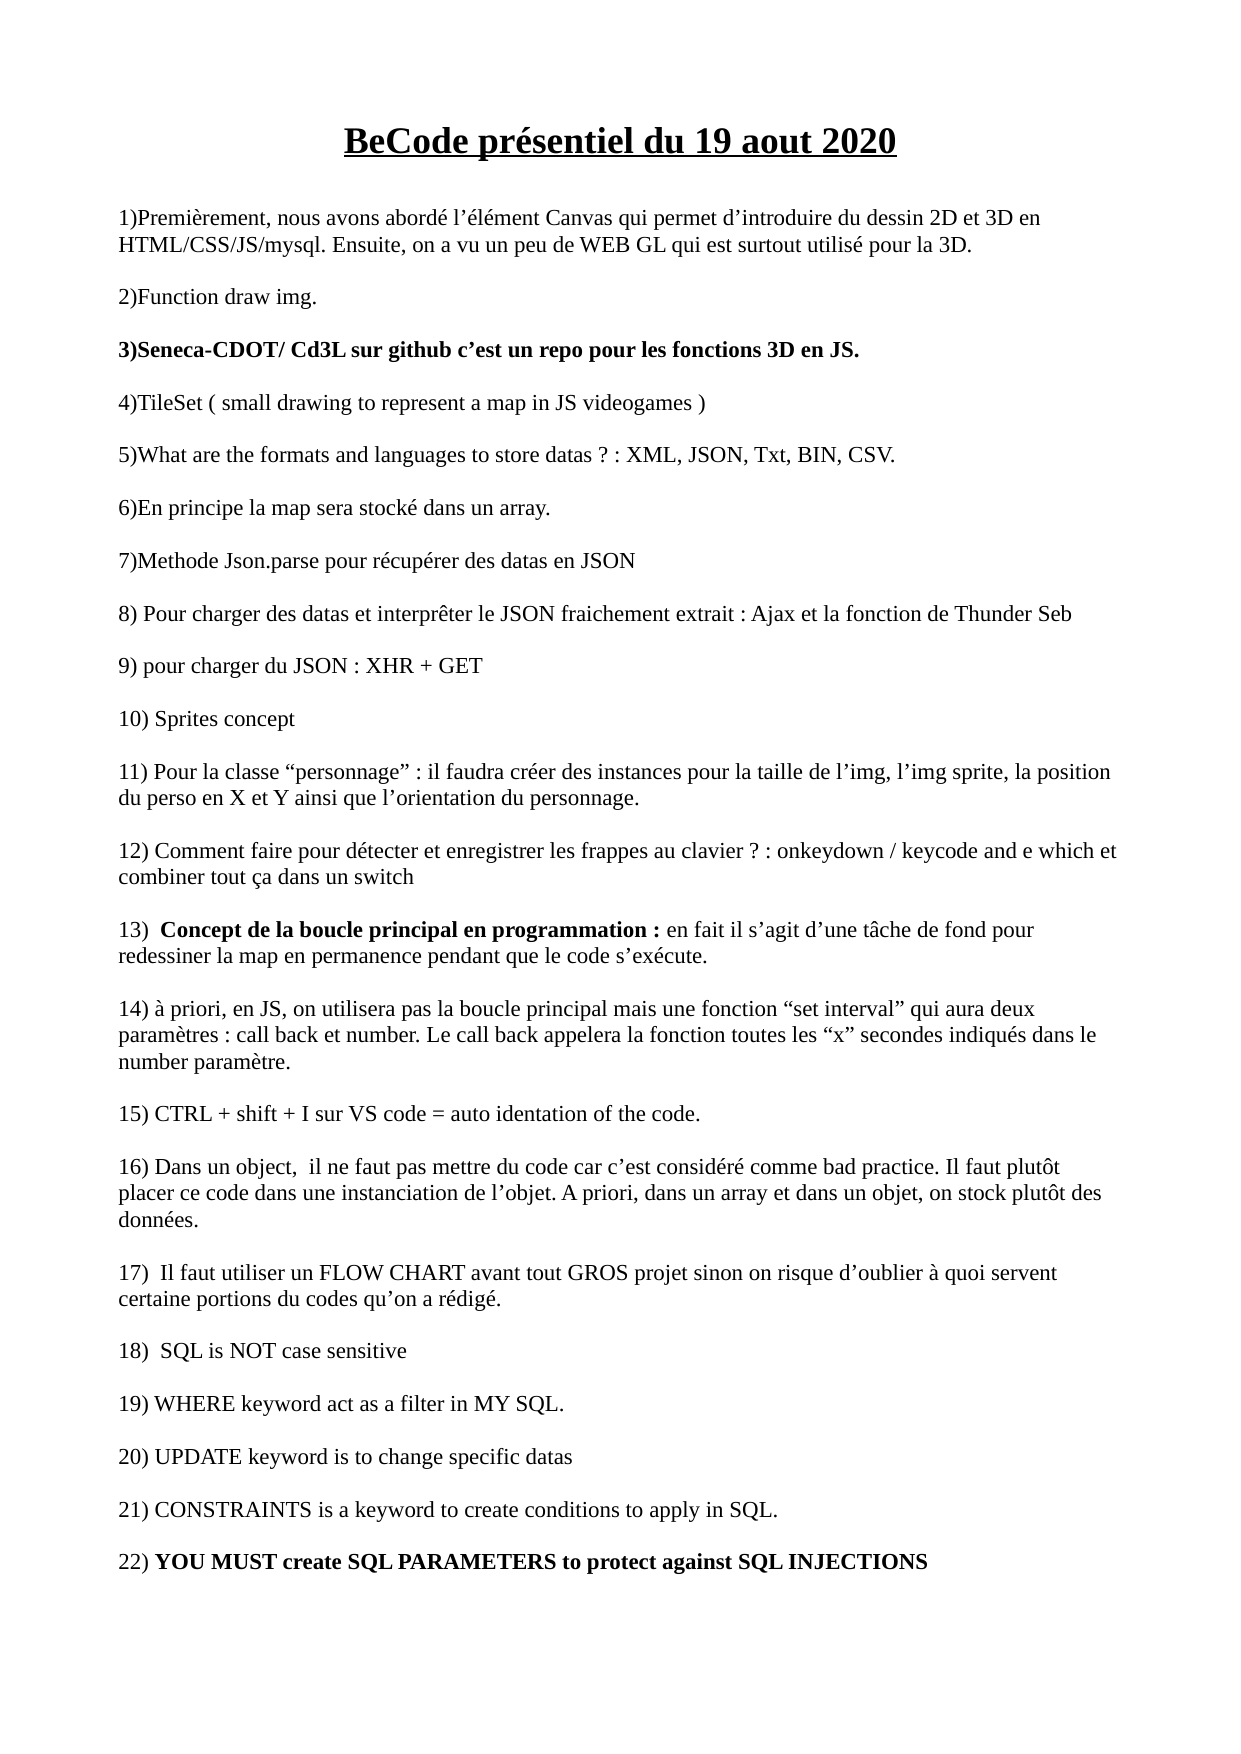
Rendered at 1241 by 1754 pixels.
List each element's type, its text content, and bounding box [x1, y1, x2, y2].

text 21) CONSTRAINTS is a keyword to create conditions to apply in SQL. [118, 1496, 1122, 1522]
text 16) Dans un object, il ne faut pas mettre du code car c’est considéré comme bad practice. Il faut plutôt placer ce code dans une instanciation de l’objet. A priori, dans un array et dans un objet, on stock plutôt des données. [118, 1153, 1122, 1232]
text 18) SQL is NOT case sensitive [118, 1338, 1122, 1364]
text 1)Premièrement, nous avons abordé l’élément Canvas qui permet d’introduire du dessin 2D et 3D en HTML/CSS/JS/mysql. Ensuite, on a vu un peu de WEB GL qui est surtout utilisé pour la 3D. [118, 204, 1122, 257]
text 17) Il faut utiliser un FLOW CHART avant tout GROS projet sinon on risque d’oublier à quoi servent certaine portions du codes qu’on a rédigé. [118, 1258, 1122, 1311]
text 8) Pour charger des datas et interprêter le JSON fraichement extrait : Ajax et la fonction de Thunder Seb [118, 600, 1122, 626]
text 3)Seneca-CDOT/ Cd3L sur github c’est un repo pour les fonctions 3D en JS. [118, 336, 1122, 362]
text 12) Comment faire pour détecter et enregistrer les frappes au clavier ? : onkeydown / keycode and e which et combiner tout ça dans un switch [118, 837, 1122, 889]
text 11) Pour la classe “personnage” : il faudra créer des instances pour la taille de l’img, l’img sprite, la position du perso en X et Y ainsi que l’orientation du personnage. [118, 758, 1122, 811]
text 6)En principe la map sera stocké dans un array. [118, 494, 1122, 521]
text 7)Methode Json.parse pour récupérer des datas en JSON [118, 547, 1122, 573]
text 5)What are the formats and languages to store datas ? : XML, JSON, Txt, BIN, CSV. [118, 442, 1122, 468]
text 2)Function draw img. [118, 283, 1122, 310]
text 13) Concept de la boucle principal en programmation : en fait il s’agit d’une tâche de fond pour redessiner la map en permanence pendant que le code s’exécute. [118, 916, 1122, 969]
text 20) UPDATE keyword is to change specific datas [118, 1443, 1122, 1469]
text 15) CTRL + shift + I sur VS code = auto identation of the code. [118, 1100, 1122, 1127]
text BeCode présentiel du 19 aout 2020 [118, 118, 1122, 161]
text 14) à priori, en JS, on utilisera pas la boucle principal mais une fonction “set interval” qui aura deux paramètres : call back et number. Le call back appelera la fonction toutes les “x” secondes indiqués dans le number paramètre. [118, 995, 1122, 1074]
text 22) YOU MUST create SQL PARAMETERS to protect against SQL INJECTIONS [118, 1548, 1122, 1575]
text 4)TileSet ( small drawing to represent a map in JS videogames ) [118, 389, 1122, 415]
text 10) Sprites concept [118, 705, 1122, 731]
text 19) WHERE keyword act as a filter in MY SQL. [118, 1390, 1122, 1417]
text 9) pour charger du JSON : XHR + GET [118, 652, 1122, 679]
